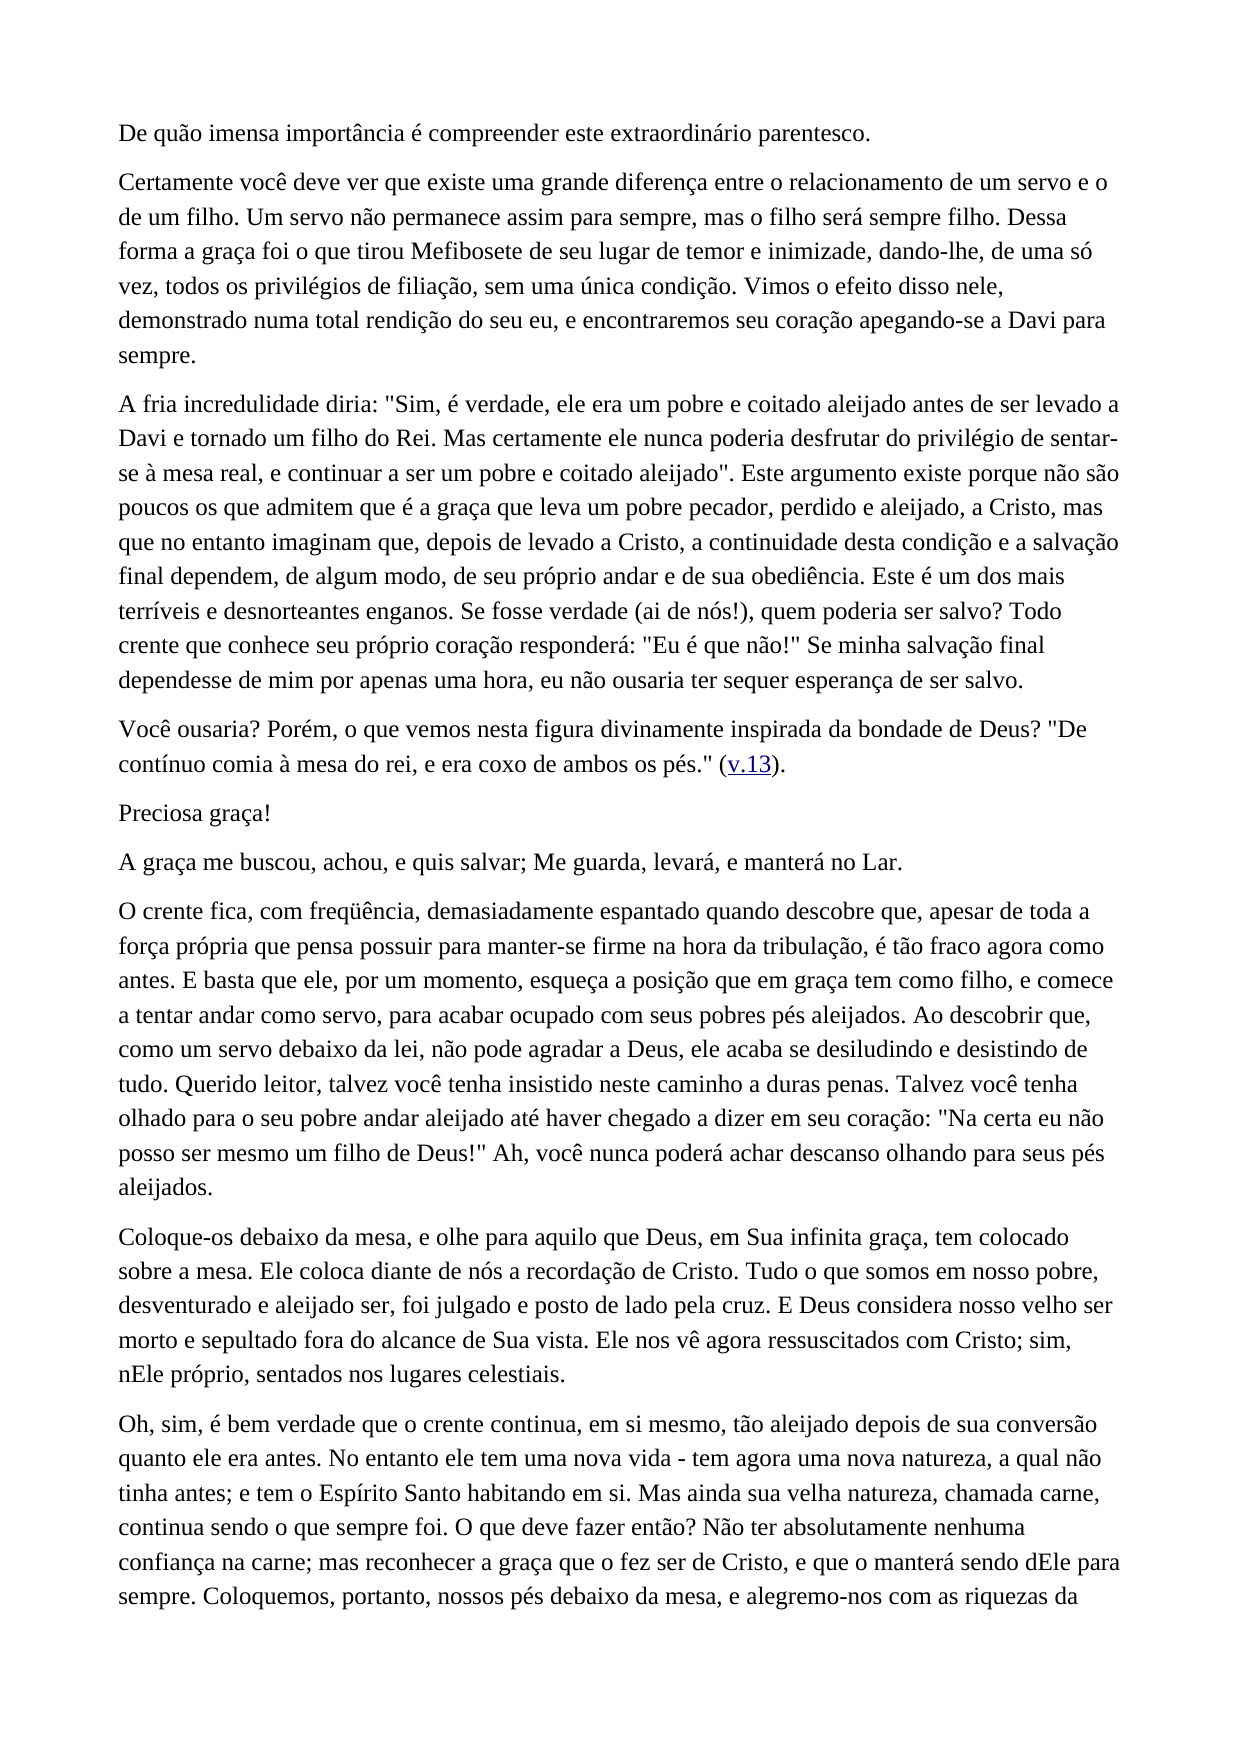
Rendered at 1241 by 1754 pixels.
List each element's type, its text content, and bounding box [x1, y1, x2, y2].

text O crente fica, com freqüência, demasiadamente espantado quando descobre que, apesar de toda a força própria que pensa possuir para manter-se firme na hora da tribulação, é tão fraco agora como antes. E basta que ele, por um momento, esqueça a posição que em graça tem como filho, e comece a tentar andar como servo, para acabar ocupado com seus pobres pés aleijados. Ao descobrir que, como um servo debaixo da lei, não pode agradar a Deus, ele acaba se desiludindo e desistindo de tudo. Querido leitor, talvez você tenha insistido neste caminho a duras penas. Talvez você tenha olhado para o seu pobre andar aleijado até haver chegado a dizer em seu coração: "Na certa eu não posso ser mesmo um filho de Deus!" Ah, você nunca poderá achar descanso olhando para seus pés aleijados. [118, 896, 1122, 1201]
text Você ousaria? Porém, o que vemos nesta figura divinamente inspirada da bondade de Deus? "De contínuo comia à mesa do rei, e era coxo de ambos os pés." (v.13). [118, 714, 1122, 777]
text Certamente você deve ver que existe uma grande diferença entre o relacionamento de um servo e o de um filho. Um servo não permanece assim para sempre, mas o filho será sempre filho. Dessa forma a graça foi o que tirou Mefibosete de seu lugar de temor e inimizade, dando-lhe, de uma só vez, todos os privilégios de filiação, sem uma única condição. Vimos o efeito disso nele, demonstrado numa total rendição do seu eu, e encontraremos seu coração apegando-se a Davi para sempre. [118, 167, 1122, 368]
text De quão imensa importância é compreender este extraordinário parentesco. [118, 118, 1122, 147]
text Oh, sim, é bem verdade que o crente continua, em si mesmo, tão aleijado depois de sua conversão quanto ele era antes. No entanto ele tem uma nova vida - tem agora uma nova natureza, a qual não tinha antes; e tem o Espírito Santo habitando em si. Mas ainda sua velha natureza, chamada carne, continua sendo o que sempre foi. O que deve fazer então? Não ter absolutamente nenhuma confiança na carne; mas reconhecer a graça que o fez ser de Cristo, e que o manterá sendo dEle para sempre. Coloquemos, portanto, nossos pés debaixo da mesa, e alegremo-nos com as riquezas da [118, 1409, 1122, 1610]
text Preciosa graça! [118, 798, 1122, 827]
text A graça me buscou, achou, e quis salvar; Me guarda, levará, e manterá no Lar. [118, 847, 1122, 876]
text A fria incredulidade diria: "Sim, é verdade, ele era um pobre e coitado aleijado antes de ser levado a Davi e tornado um filho do Rei. Mas certamente ele nunca poderia desfrutar do privilégio de sentar-se à mesa real, e continuar a ser um pobre e coitado aleijado". Este argumento existe porque não são poucos os que admitem que é a graça que leva um pobre pecador, perdido e aleijado, a Cristo, mas que no entanto imaginam que, depois de levado a Cristo, a continuidade desta condição e a salvação final dependem, de algum modo, de seu próprio andar e de sua obediência. Este é um dos mais terríveis e desnorteantes enganos. Se fosse verdade (ai de nós!), quem poderia ser salvo? Todo crente que conhece seu próprio coração responderá: "Eu é que não!" Se minha salvação final dependesse de mim por apenas uma hora, eu não ousaria ter sequer esperança de ser salvo. [118, 389, 1122, 694]
text Coloque-os debaixo da mesa, e olhe para aquilo que Deus, em Sua infinita graça, tem colocado sobre a mesa. Ele coloca diante de nós a recordação de Cristo. Tudo o que somos em nosso pobre, desventurado e aleijado ser, foi julgado e posto de lado pela cruz. E Deus considera nosso velho ser morto e sepultado fora do alcance de Sua vista. Ele nos vê agora ressuscitados com Cristo; sim, nEle próprio, sentados nos lugares celestiais. [118, 1222, 1122, 1388]
